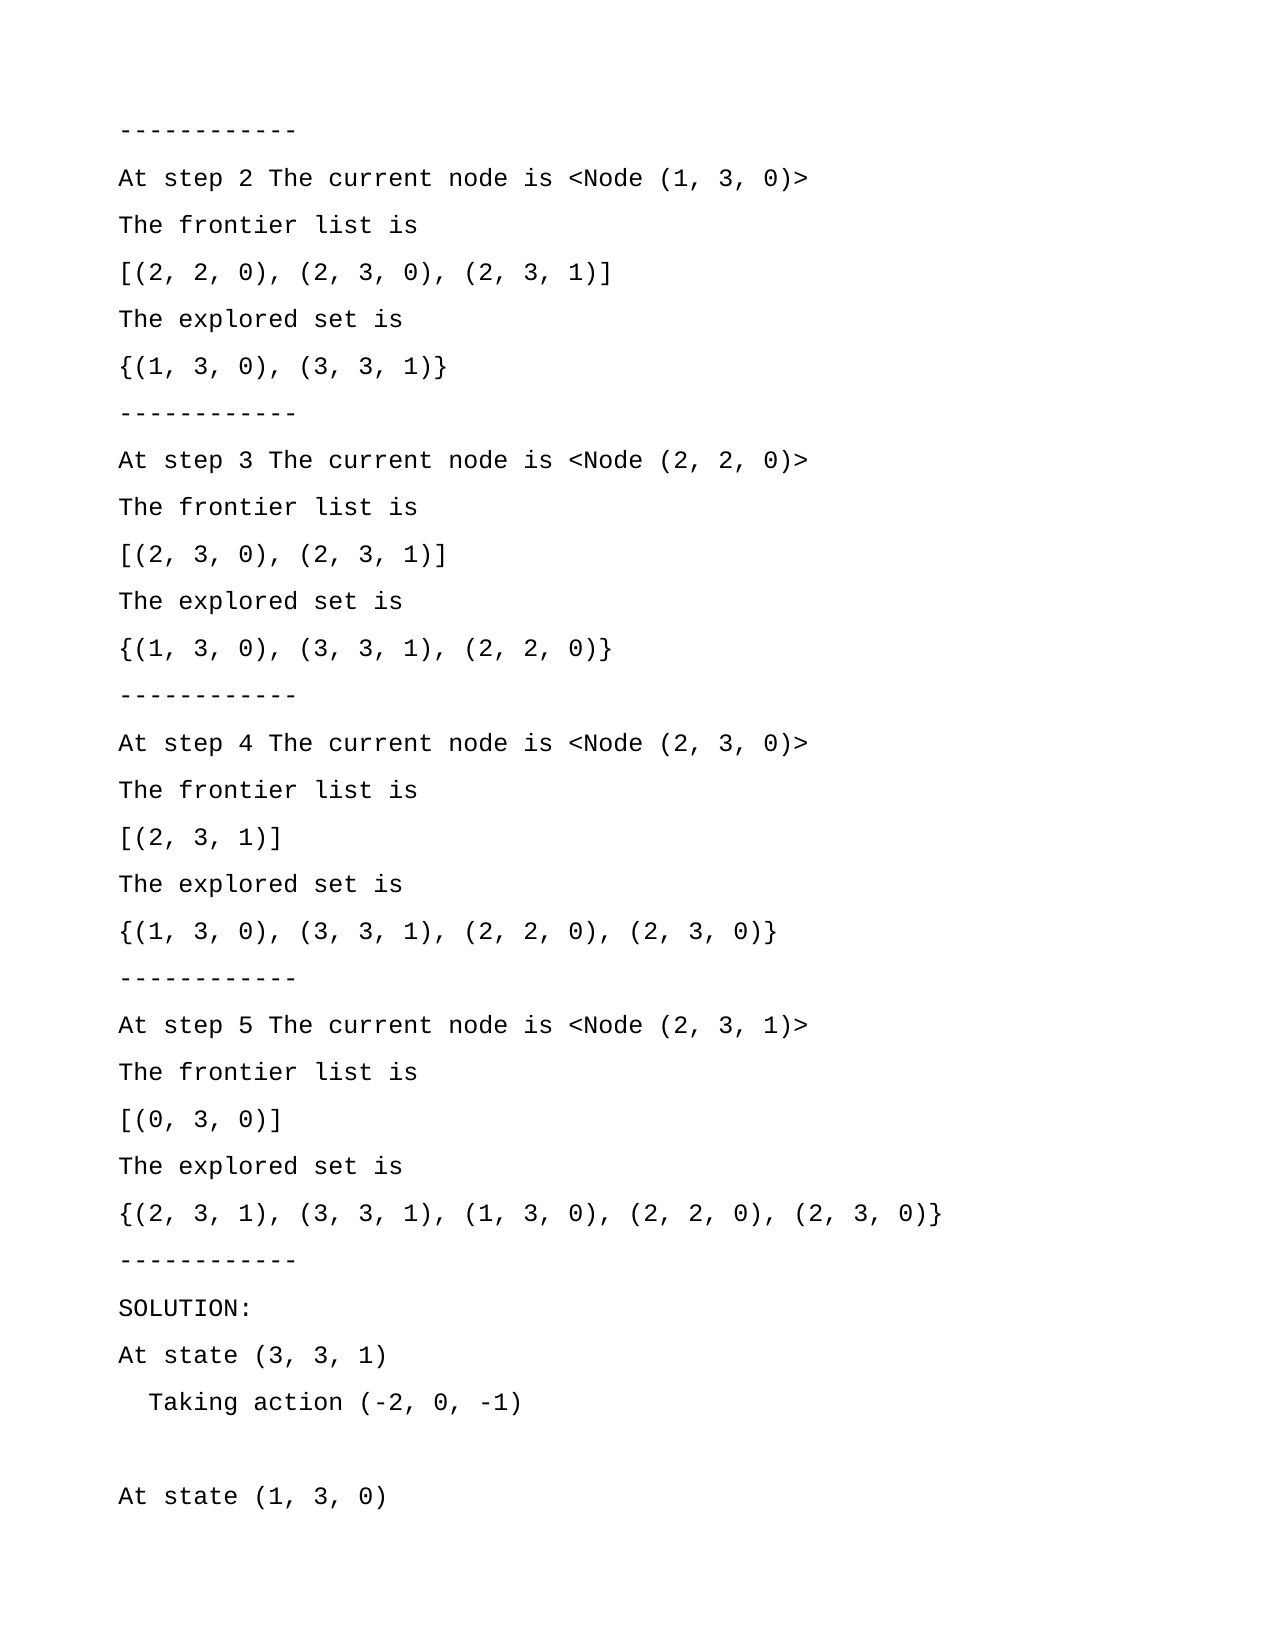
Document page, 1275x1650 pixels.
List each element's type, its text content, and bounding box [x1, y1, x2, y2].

text [(2, 3, 1)] [118, 824, 1157, 853]
text At step 5 The current node is <Node (2, 3, 1)> [118, 1013, 1157, 1041]
text ------------ [118, 1248, 1157, 1276]
text At state (1, 3, 0) [118, 1483, 1157, 1512]
text The frontier list is [118, 1060, 1157, 1088]
text The explored set is [118, 589, 1157, 617]
text [(0, 3, 0)] [118, 1107, 1157, 1135]
text {(2, 3, 1), (3, 3, 1), (1, 3, 0), (2, 2, 0), (2, 3, 0)} [118, 1201, 1157, 1229]
text {(1, 3, 0), (3, 3, 1)} [118, 353, 1157, 382]
text ------------ [118, 118, 1157, 146]
text The frontier list is [118, 495, 1157, 523]
text At step 3 The current node is <Node (2, 2, 0)> [118, 448, 1157, 476]
text SOLUTION: [118, 1295, 1157, 1323]
text The explored set is [118, 871, 1157, 900]
text {(1, 3, 0), (3, 3, 1), (2, 2, 0)} [118, 636, 1157, 664]
text At state (3, 3, 1) [118, 1342, 1157, 1371]
text Taking action (-2, 0, -1) [118, 1389, 1157, 1418]
text The frontier list is [118, 212, 1157, 241]
text {(1, 3, 0), (3, 3, 1), (2, 2, 0), (2, 3, 0)} [118, 918, 1157, 947]
text The explored set is [118, 306, 1157, 335]
text [(2, 3, 0), (2, 3, 1)] [118, 542, 1157, 570]
text ------------ [118, 966, 1157, 994]
text At step 4 The current node is <Node (2, 3, 0)> [118, 730, 1157, 758]
text [(2, 2, 0), (2, 3, 0), (2, 3, 1)] [118, 259, 1157, 288]
text ------------ [118, 401, 1157, 429]
text The explored set is [118, 1154, 1157, 1182]
text At step 2 The current node is <Node (1, 3, 0)> [118, 165, 1157, 193]
text ------------ [118, 683, 1157, 711]
text The frontier list is [118, 777, 1157, 806]
